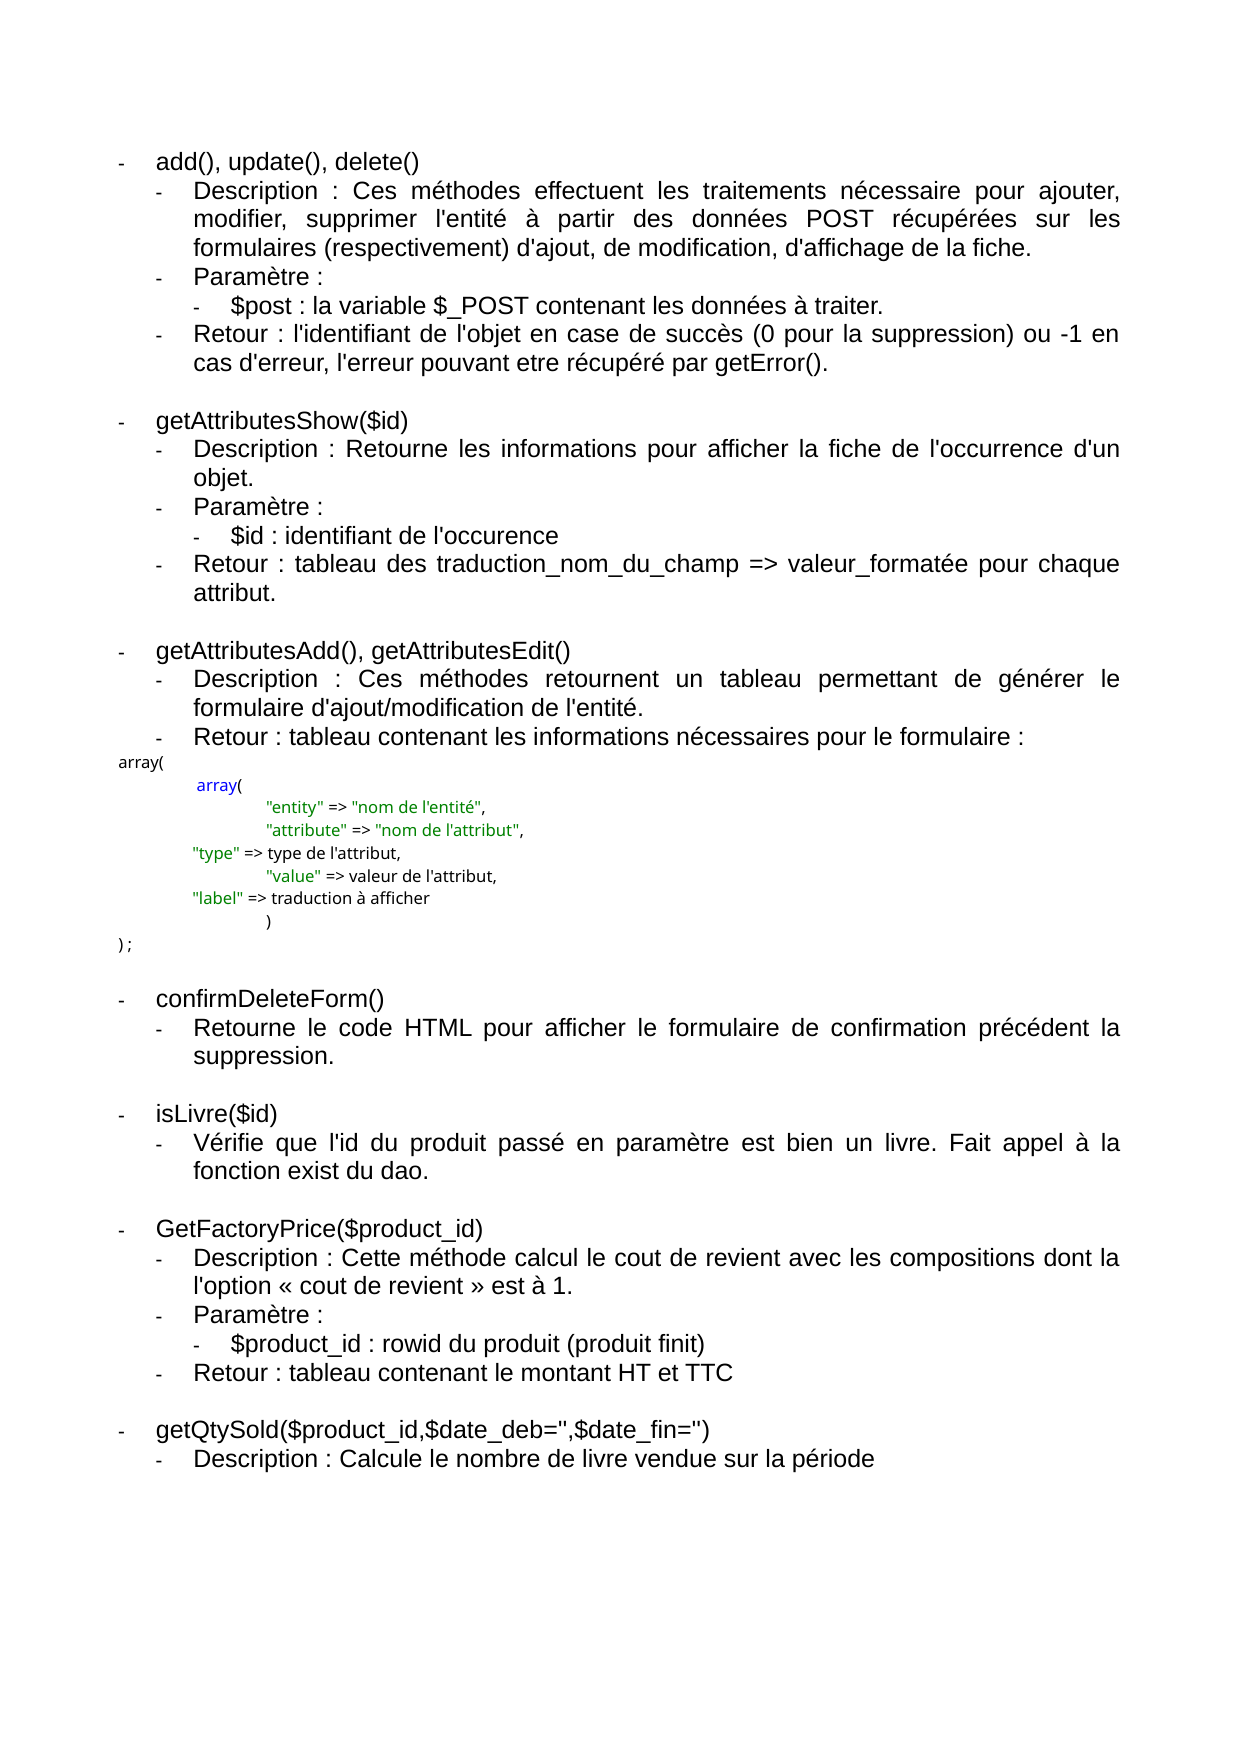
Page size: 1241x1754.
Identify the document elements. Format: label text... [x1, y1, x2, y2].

list Paramètre : [156, 1300, 1122, 1329]
list Retour : tableau contenant les informations nécessaires pour le formulaire : [156, 722, 1122, 751]
list Paramètre : [156, 492, 1122, 521]
list getQtySold($product_id,$date_deb='',$date_fin='') [118, 1415, 1122, 1444]
list $id : identifiant de l'occurence [193, 521, 1122, 549]
list Paramètre : [156, 262, 1122, 291]
list Description : Retourne les informations pour afficher la fiche de l'occurrence d'un objet. [156, 434, 1122, 492]
list Vérifie que l'id du produit passé en paramètre est bien un livre. Fait appel à la fonction exist du dao. [156, 1127, 1122, 1185]
text array( array( "entity" => "nom de l'entité", "attribute" => "nom de l'attribut", "type" => type de l'attribut, "value" => valeur de l'attribut, "label" => traduction à afficher ) ) ; [118, 751, 1122, 955]
list GetFactoryPrice($product_id) [118, 1214, 1122, 1242]
list add(), update(), delete() [118, 147, 1122, 176]
list Description : Ces méthodes effectuent les traitements nécessaire pour ajouter, modifier, supprimer l'entité à partir des données POST récupérées sur les formulaires (respectivement) d'ajout, de modification, d'affichage de la fiche. [156, 176, 1122, 262]
list $product_id : rowid du produit (produit finit) [193, 1329, 1122, 1357]
list Retourne le code HTML pour afficher le formulaire de confirmation précédent la suppression. [156, 1012, 1122, 1070]
list Description : Calcule le nombre de livre vendue sur la période [156, 1444, 1122, 1472]
list isLivre($id) [118, 1099, 1122, 1127]
list Description : Ces méthodes retournent un tableau permettant de générer le formulaire d'ajout/modification de l'entité. [156, 664, 1122, 722]
list getAttributesShow($id) [118, 406, 1122, 434]
list confirmDeleteForm() [118, 984, 1122, 1012]
list Retour : tableau contenant le montant HT et TTC [156, 1357, 1122, 1386]
list $post : la variable $_POST contenant les données à traiter. [193, 291, 1122, 319]
list Description : Cette méthode calcul le cout de revient avec les compositions dont la l'option « cout de revient » est à 1. [156, 1242, 1122, 1300]
list Retour : tableau des traduction_nom_du_champ => valeur_formatée pour chaque attribut. [156, 549, 1122, 607]
list Retour : l'identifiant de l'objet en case de succès (0 pour la suppression) ou -1 en cas d'erreur, l'erreur pouvant etre récupéré par getError(). [156, 319, 1122, 377]
list getAttributesAdd(), getAttributesEdit() [118, 636, 1122, 664]
